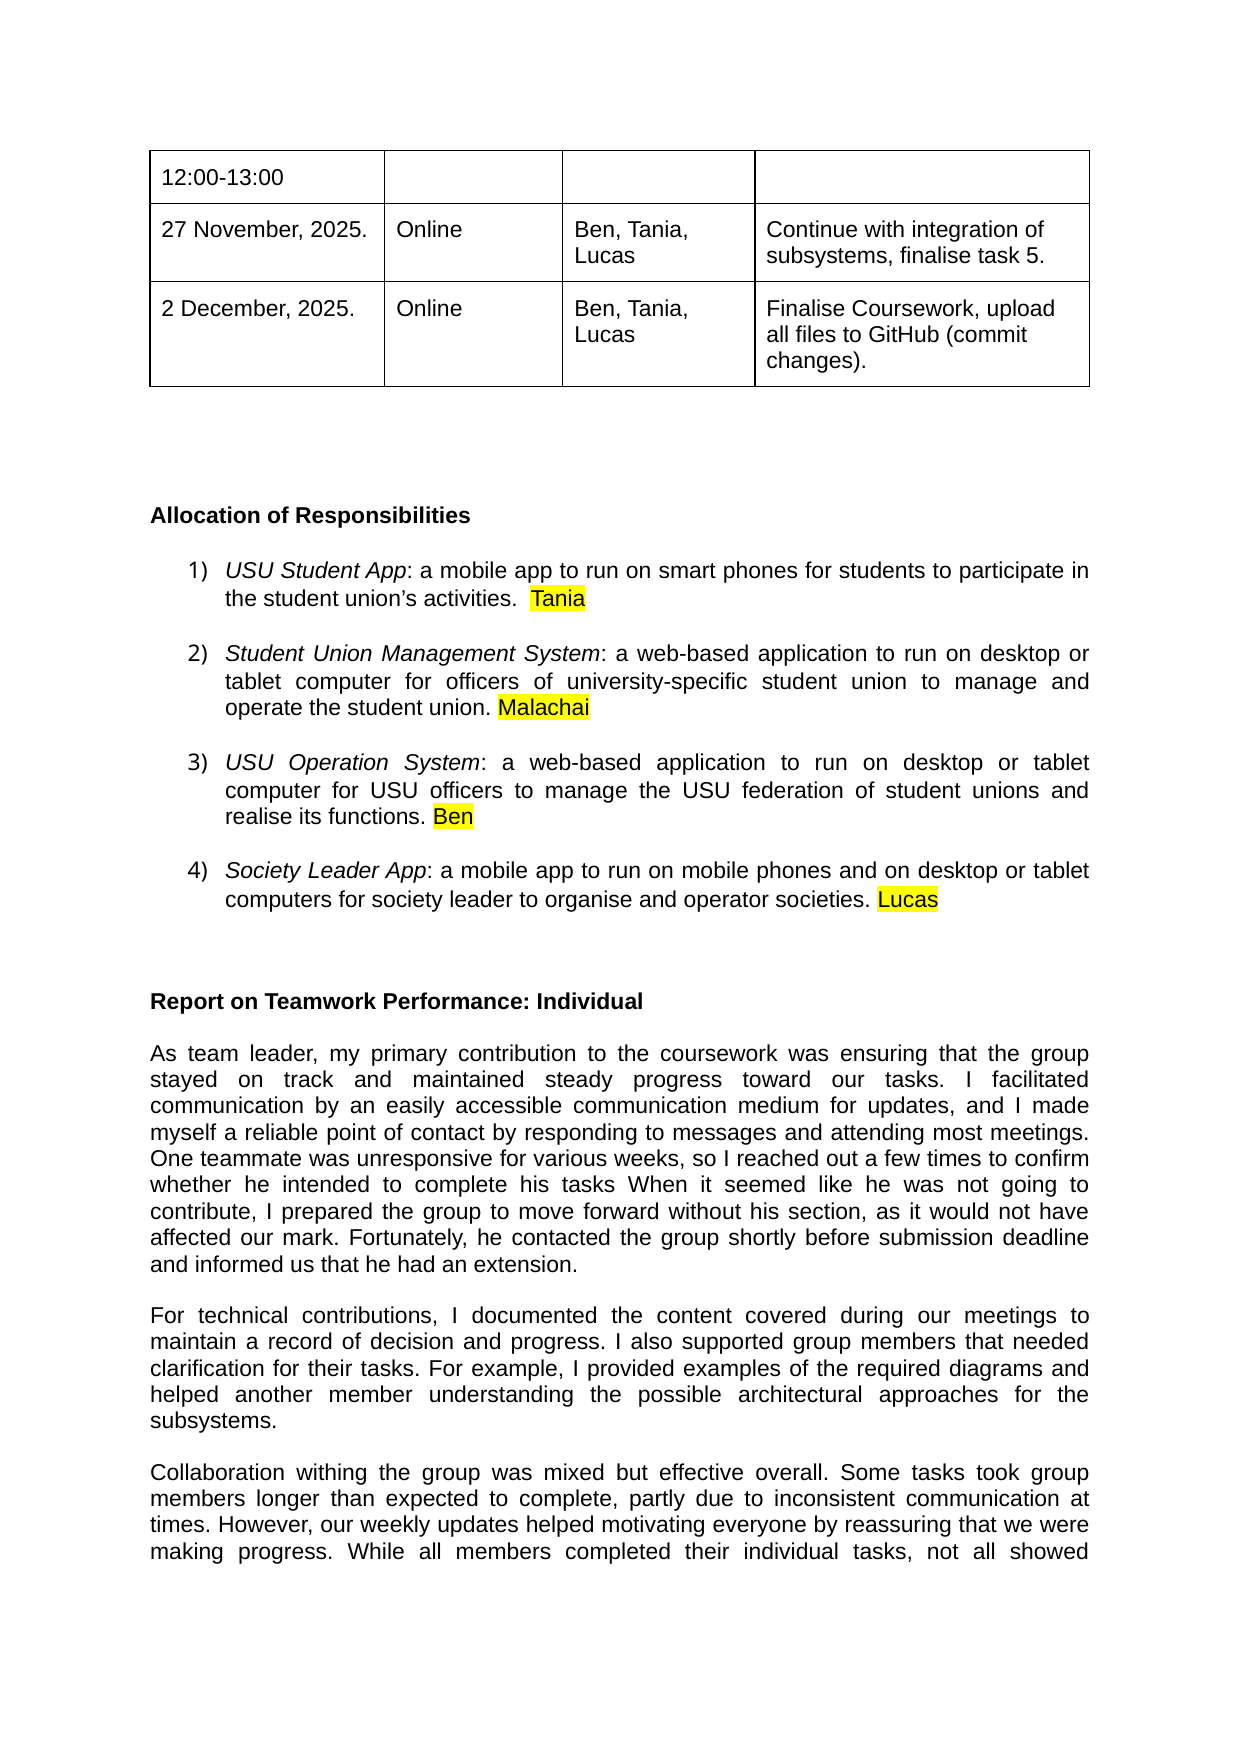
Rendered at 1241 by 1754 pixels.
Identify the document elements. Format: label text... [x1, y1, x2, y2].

table_cell 27 November, 2025. [151, 204, 384, 281]
text Report on Teamwork Performance: Individual [150, 988, 1090, 1015]
text Allocation of Responsibilities [150, 502, 1090, 529]
list USU Operation System: a web-based application to run on desktop or tablet computer for USU officers to manage the USU federation of student unions and realise its functions. Ben [187, 745, 1090, 829]
list Student Union Management System: a web-based application to run on desktop or tablet computer for officers of university-specific student union to manage and operate the student union. Malachai [187, 636, 1090, 720]
table_cell [756, 151, 1089, 202]
table_cell 12:00-13:00 [151, 151, 384, 202]
text For technical contributions, I documented the content covered during our meetings to maintain a record of decision and progress. I also supported group members that needed clarification for their tasks. For example, I provided examples of the required diagrams and helped another member understanding the possible architectural approaches for the subsystems. [150, 1302, 1090, 1434]
table_cell [385, 151, 562, 202]
table_cell Ben, Tania, Lucas [563, 282, 754, 386]
table_cell Ben, Tania, Lucas [563, 204, 754, 281]
text Collaboration withing the group was mixed but effective overall. Some tasks took group members longer than expected to complete, partly due to inconsistent communication at times. However, our weekly updates helped motivating everyone by reassuring that we were making progress. While all members completed their individual tasks, not all showed [150, 1459, 1090, 1564]
list USU Student App: a mobile app to run on smart phones for students to participate in the student union’s activities. Tania [187, 554, 1090, 611]
table_cell Online [385, 282, 562, 386]
table_cell 2 December, 2025. [151, 282, 384, 386]
text As team leader, my primary contribution to the coursework was ensuring that the group stayed on track and maintained steady progress toward our tasks. I facilitated communication by an easily accessible communication medium for updates, and I made myself a reliable point of contact by responding to messages and attending most meetings. One teammate was unresponsive for various weeks, so I reached out a few times to confirm whether he intended to complete his tasks When it seemed like he was not going to contribute, I prepared the group to move forward without his section, as it would not have affected our mark. Fortunately, he contacted the group shortly before submission deadline and informed us that he had an extension. [150, 1040, 1090, 1277]
table_cell Online [385, 204, 562, 281]
table_cell Continue with integration of subsystems, finalise task 5. [756, 204, 1089, 281]
table_cell [563, 151, 754, 202]
table_cell Finalise Coursework, upload all files to GitHub (commit changes). [756, 282, 1089, 386]
list Society Leader App: a mobile app to run on mobile phones and on desktop or tablet computers for society leader to organise and operator societies. Lucas [187, 854, 1090, 912]
